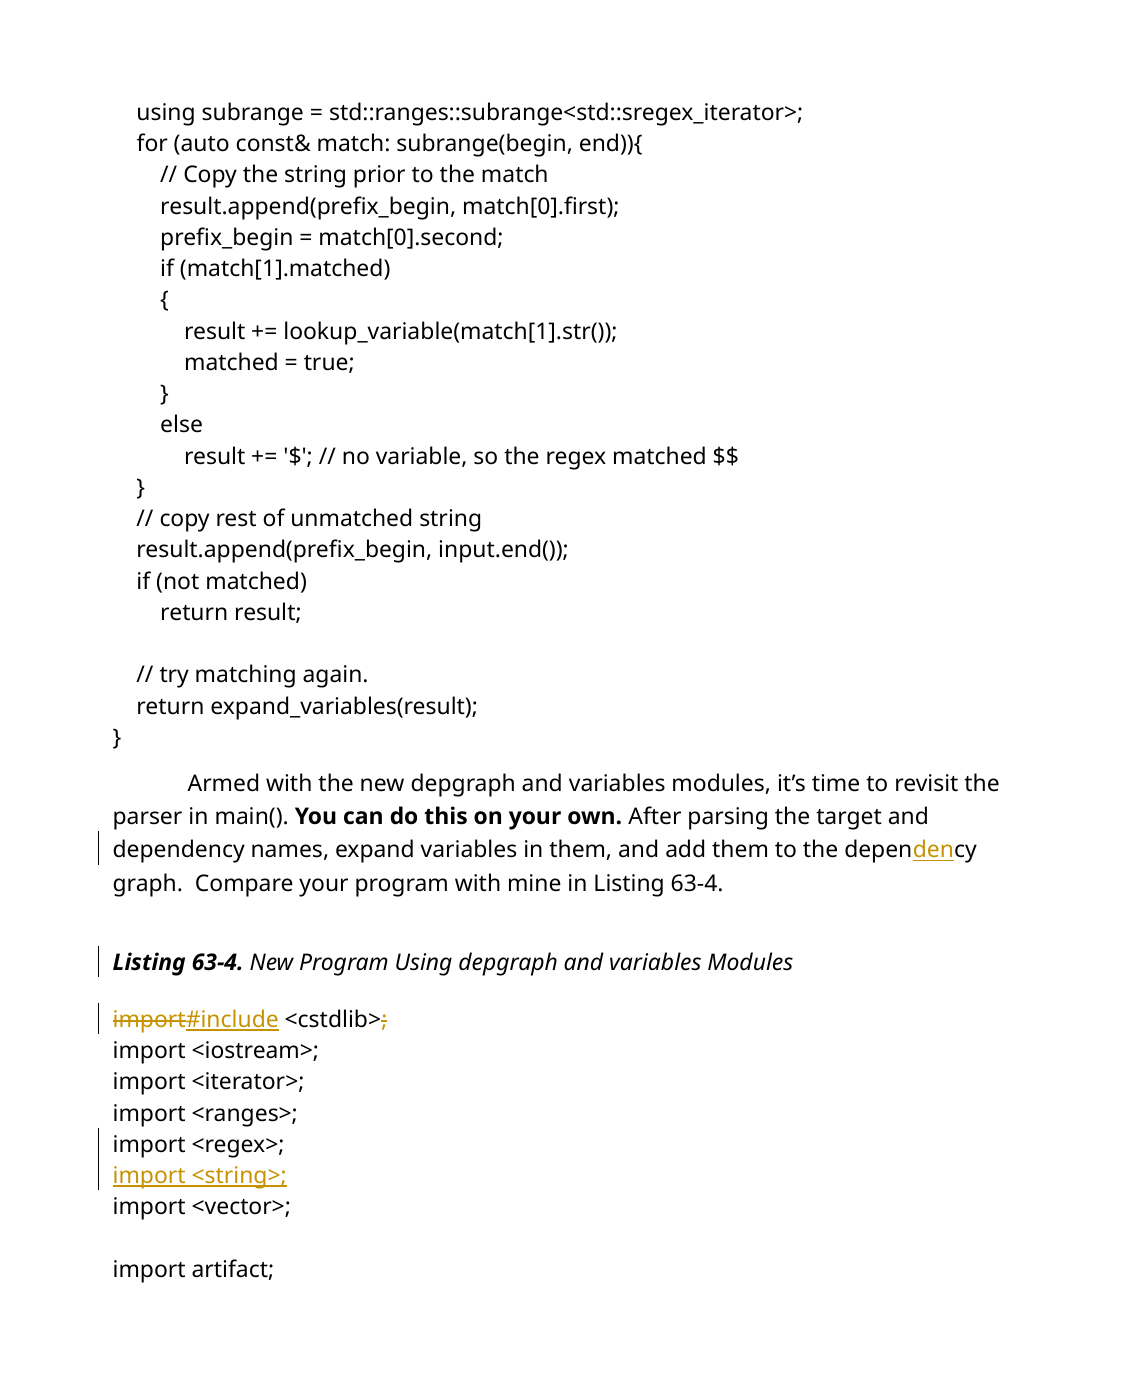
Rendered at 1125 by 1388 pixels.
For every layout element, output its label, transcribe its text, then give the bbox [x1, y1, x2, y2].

text return result; [112, 596, 1012, 627]
text import <iterator>; [112, 1065, 1012, 1096]
text import <vector>; [112, 1190, 1012, 1221]
text result += lookup_variable(match[1].str()); [112, 315, 1012, 346]
text if (match[1].matched) [112, 252, 1012, 283]
text import <iostream>; [112, 1034, 1012, 1065]
text // Copy the string prior to the match [112, 158, 1012, 190]
text import <string>; [112, 1159, 1012, 1190]
text // try matching again. [112, 658, 1012, 690]
text matched = true; [112, 346, 1012, 377]
text result.append(prefix_begin, match[0].first); [112, 190, 1012, 221]
text Listing 63-4. New Program Using depgraph and variables Modules [112, 946, 1012, 977]
text return expand_variables(result); [112, 690, 1012, 721]
text #include <cstdlib> [112, 1003, 1012, 1034]
text } [112, 377, 1012, 408]
text using subrange = std::ranges::subrange<std::sregex_iterator>; [112, 96, 1012, 127]
text import <ranges>; [112, 1096, 1012, 1128]
text { [112, 283, 1012, 315]
text result += '$'; // no variable, so the regex matched $$ [112, 440, 1012, 471]
text result.append(prefix_begin, input.end()); [112, 533, 1012, 565]
text else [112, 408, 1012, 440]
text } [112, 471, 1012, 502]
text import artifact; [112, 1253, 1012, 1284]
text Armed with the new depgraph and variables modules, it’s time to revisit the parser in main(). You can do this on your own. After parsing the target and dependency names, expand variables in them, and add them to the dependency graph. Compare your program with mine in Listing 63-4. [112, 765, 1012, 898]
text prefix_begin = match[0].second; [112, 221, 1012, 252]
text // copy rest of unmatched string [112, 502, 1012, 533]
text import <regex>; [112, 1128, 1012, 1159]
text if (not matched) [112, 565, 1012, 596]
text } [112, 721, 1012, 752]
text for (auto const& match: subrange(begin, end)){ [112, 127, 1012, 158]
